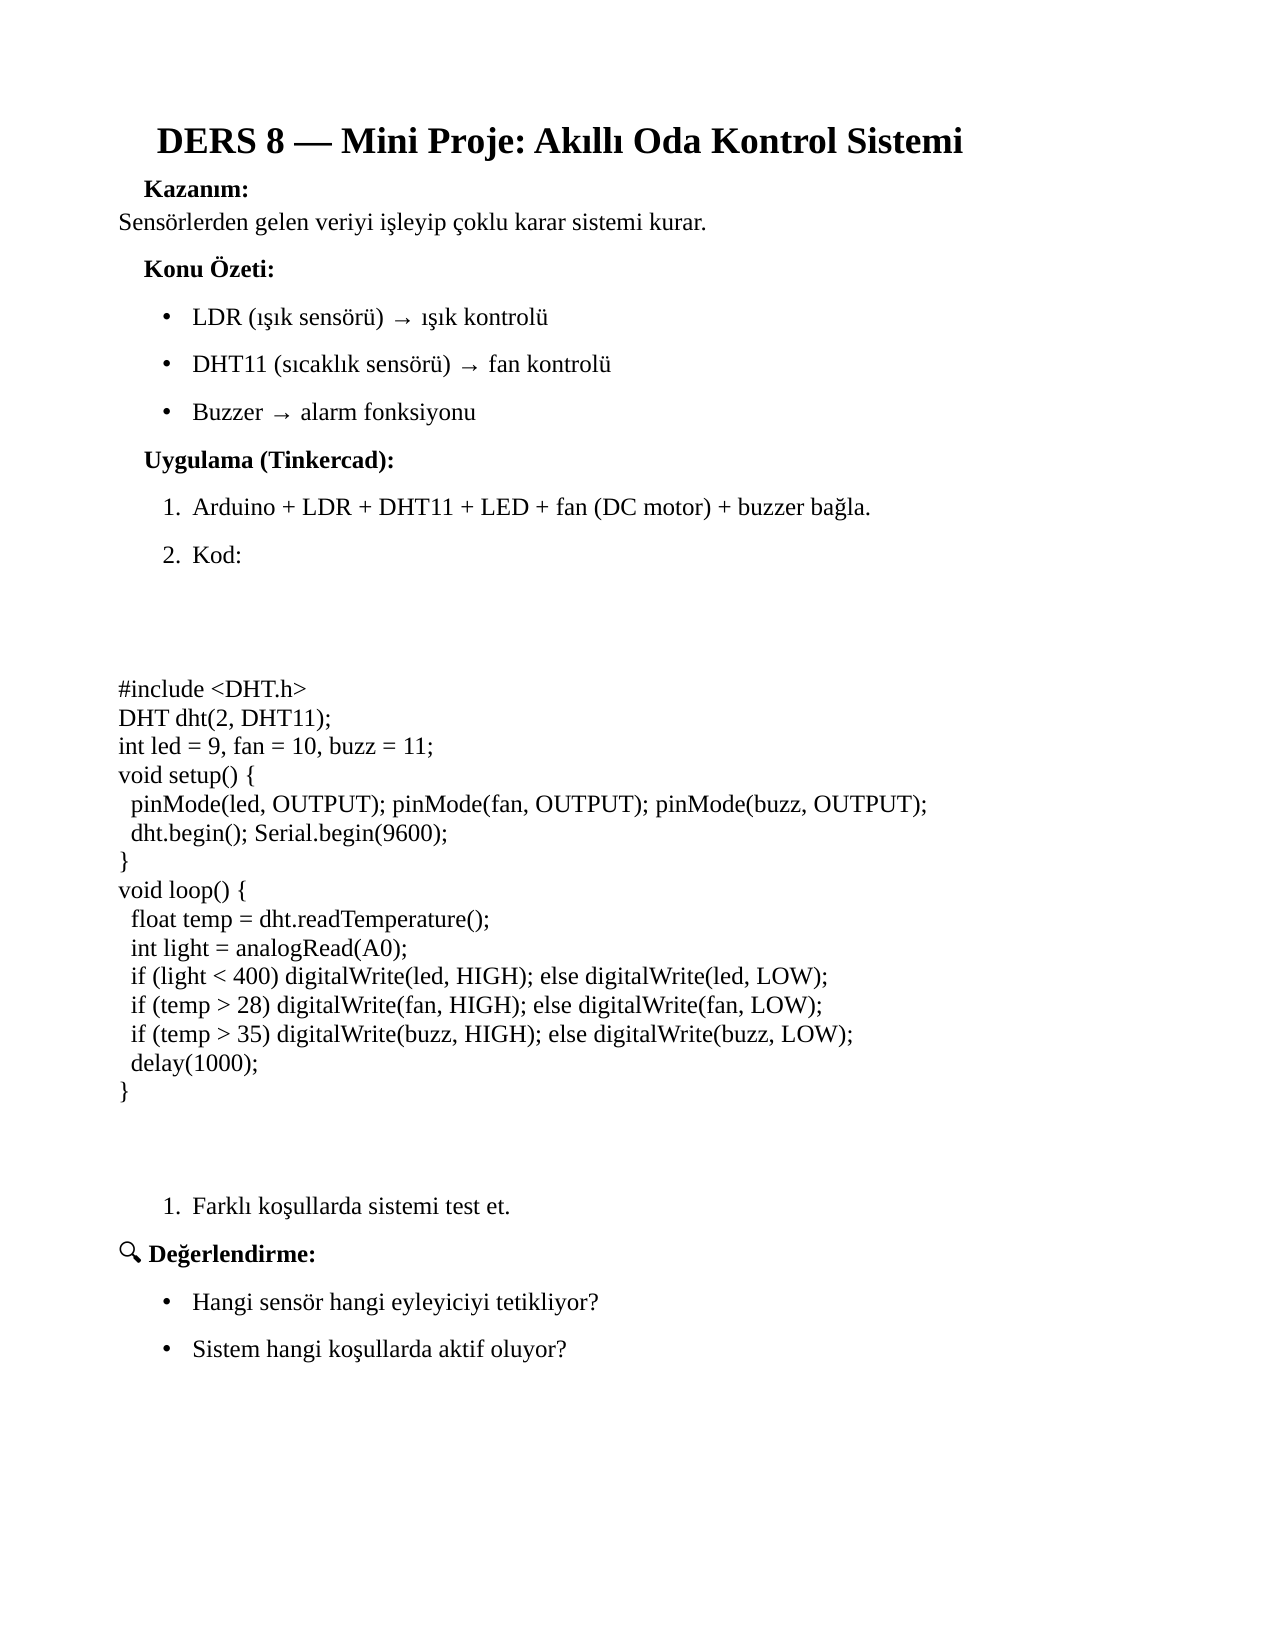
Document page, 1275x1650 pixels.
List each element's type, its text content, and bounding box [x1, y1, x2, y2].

list Hangi sensör hangi eyleyiciyi tetikliyor? [162, 1287, 1157, 1315]
text delay(1000); [118, 1048, 1157, 1076]
list Buzzer → alarm fonksiyonu [162, 397, 1157, 426]
list Kod: [162, 540, 1157, 569]
text int led = 9, fan = 10, buzz = 11; [118, 731, 1157, 760]
text int light = analogRead(A0); [118, 933, 1157, 961]
text dht.begin(); Serial.begin(9600); [118, 818, 1157, 846]
text void loop() { [118, 875, 1157, 904]
list DHT11 (sıcaklık sensörü) → fan kontrolü [162, 349, 1157, 378]
text } [118, 846, 1157, 875]
text 🔍 Değerlendirme: [118, 1239, 1157, 1268]
text 🧠 Konu Özeti: [118, 254, 1157, 283]
list Arduino + LDR + DHT11 + LED + fan (DC motor) + buzzer bağla. [162, 492, 1157, 521]
text if (temp > 35) digitalWrite(buzz, HIGH); else digitalWrite(buzz, LOW); [118, 1019, 1157, 1048]
text } [118, 1076, 1157, 1105]
text float temp = dht.readTemperature(); [118, 904, 1157, 933]
list LDR (ışık sensörü) → ışık kontrolü [162, 302, 1157, 331]
text void setup() { [118, 760, 1157, 789]
text DHT dht(2, DHT11); [118, 703, 1157, 731]
subtitle 📘 DERS 8 — Mini Proje: Akıllı Oda Kontrol Sistemi [118, 118, 1157, 161]
text #include <DHT.h> [118, 674, 1157, 703]
text if (light < 400) digitalWrite(led, HIGH); else digitalWrite(led, LOW); [118, 961, 1157, 990]
text pinMode(led, OUTPUT); pinMode(fan, OUTPUT); pinMode(buzz, OUTPUT); [118, 789, 1157, 818]
text 🧩 Uygulama (Tinkercad): [118, 445, 1157, 473]
text if (temp > 28) digitalWrite(fan, HIGH); else digitalWrite(fan, LOW); [118, 990, 1157, 1019]
list Sistem hangi koşullarda aktif oluyor? [162, 1334, 1157, 1363]
text 🎯 Kazanım: Sensörlerden gelen veriyi işleyip çoklu karar sistemi kurar. [118, 174, 1157, 236]
list Farklı koşullarda sistemi test et. [162, 1191, 1157, 1220]
